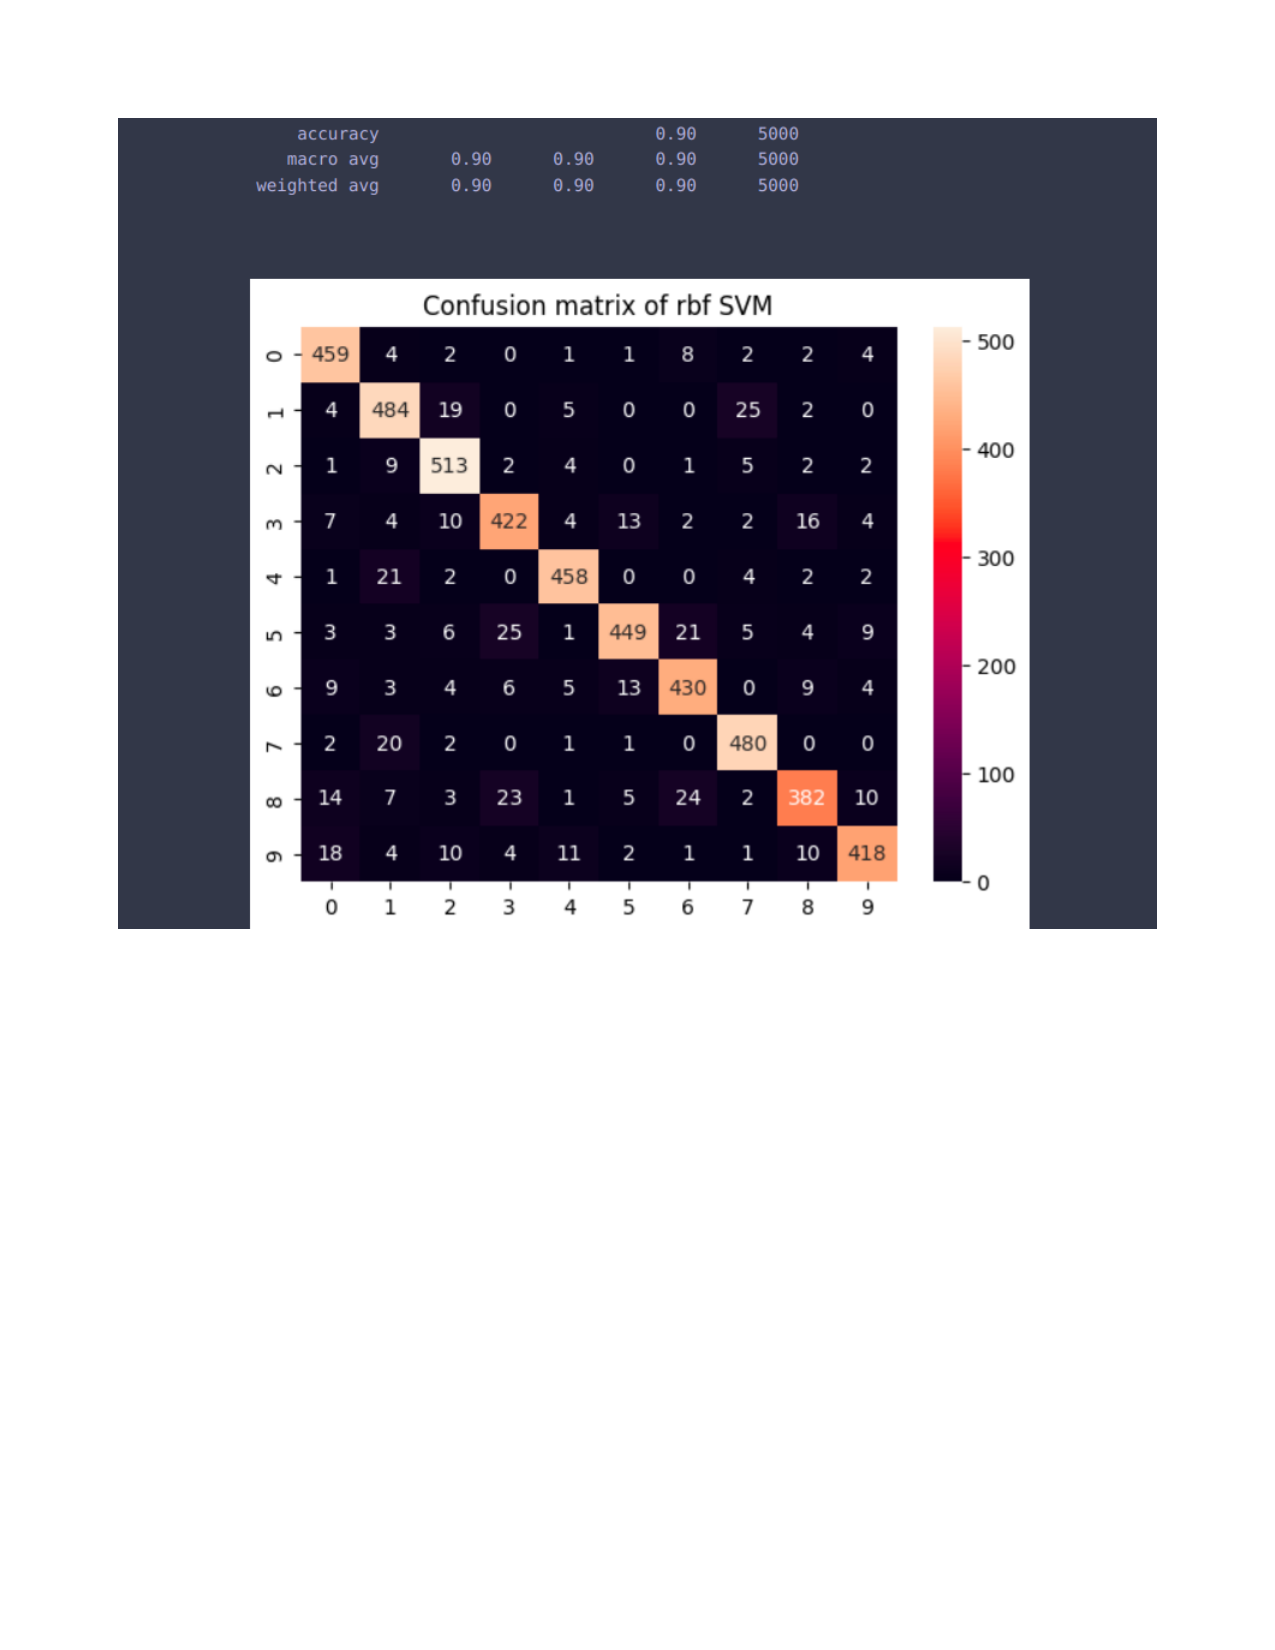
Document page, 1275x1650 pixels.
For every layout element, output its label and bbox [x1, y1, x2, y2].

picture [118, 118, 1157, 929]
